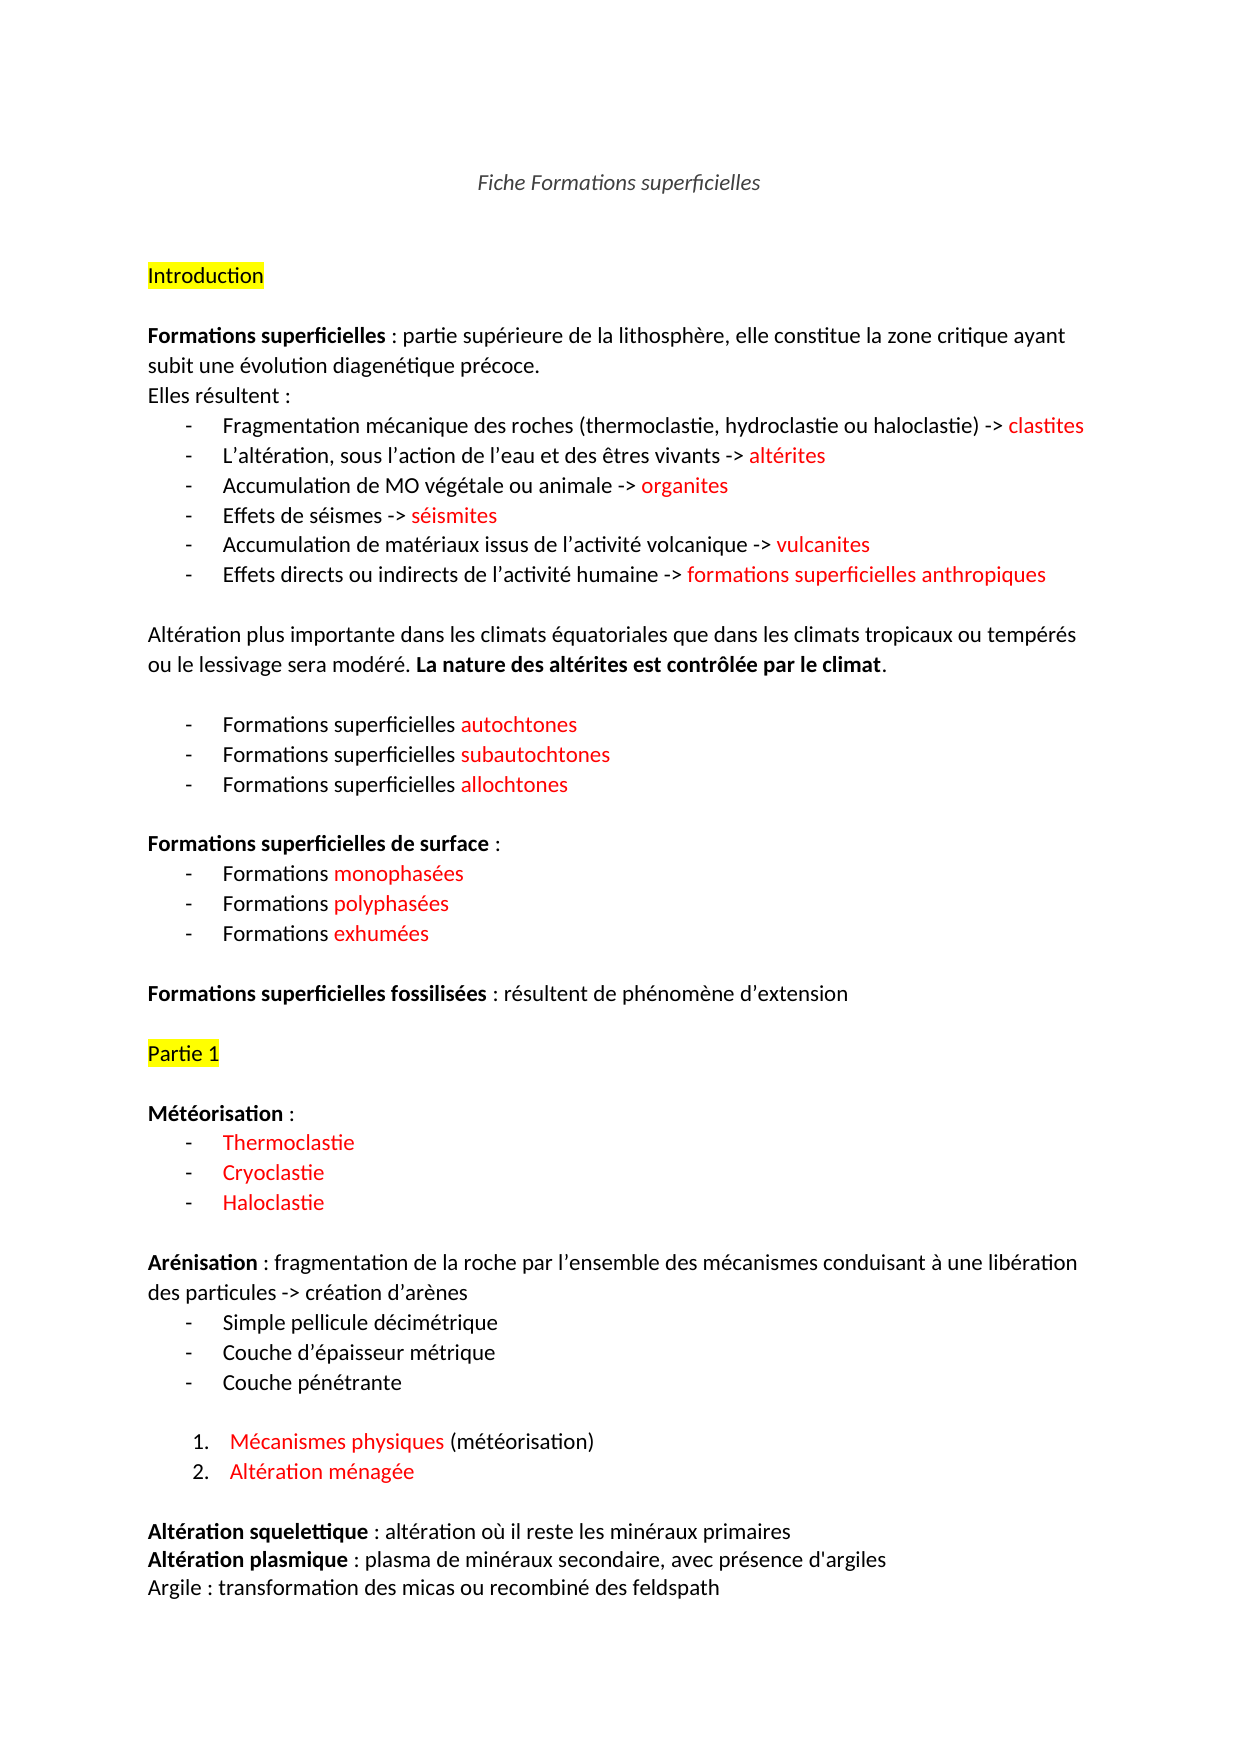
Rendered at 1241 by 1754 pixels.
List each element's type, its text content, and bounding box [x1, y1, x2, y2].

list Formations monophasées [185, 859, 1093, 887]
text Météorisation : [148, 1099, 1093, 1127]
text Altération squelettique : altération où il reste les minéraux primaires [148, 1517, 1093, 1545]
text Fiche Formations superficielles [238, 168, 1003, 196]
list Formations superficielles subautochtones [185, 740, 1093, 768]
list Formations superficielles autochtones [185, 710, 1093, 738]
list Couche pénétrante [185, 1368, 1093, 1396]
list L’altération, sous l’action de l’eau et des êtres vivants -> altérites [185, 441, 1093, 469]
list Fragmentation mécanique des roches (thermoclastie, hydroclastie ou haloclastie) -> clastites [185, 411, 1093, 439]
list Accumulation de MO végétale ou animale -> organites [185, 471, 1093, 499]
list Simple pellicule décimétrique [185, 1308, 1093, 1336]
list Formations exhumées [185, 919, 1093, 947]
list Accumulation de matériaux issus de l’activité volcanique -> vulcanites [185, 531, 1093, 559]
list Effets directs ou indirects de l’activité humaine -> formations superficielles anthropiques [185, 561, 1093, 588]
text Introduction [148, 262, 1093, 289]
text Argile : transformation des micas ou recombiné des feldspath [148, 1573, 1093, 1601]
text Formations superficielles : partie supérieure de la lithosphère, elle constitue la zone critique ayant subit une évolution diagenétique précoce. [148, 321, 1093, 379]
list Couche d’épaisseur métrique [185, 1338, 1093, 1366]
text Altération plus importante dans les climats équatoriales que dans les climats tropicaux ou tempérés ou le lessivage sera modéré. La nature des altérites est contrôlée par le climat. [148, 620, 1093, 678]
list Haloclastie [185, 1188, 1093, 1216]
text Arénisation : fragmentation de la roche par l’ensemble des mécanismes conduisant à une libération des particules -> création d’arènes [148, 1248, 1093, 1306]
text Partie 1 [148, 1039, 1093, 1067]
list Altération ménagée [192, 1457, 1093, 1485]
text Altération plasmique : plasma de minéraux secondaire, avec présence d'argiles [148, 1545, 1093, 1573]
list Effets de séismes -> séismites [185, 501, 1093, 529]
text Formations superficielles fossilisées : résultent de phénomène d’extension [148, 979, 1093, 1007]
text Formations superficielles de surface : [148, 829, 1093, 858]
list Formations polyphasées [185, 889, 1093, 917]
list Formations superficielles allochtones [185, 770, 1093, 798]
list Mécanismes physiques (météorisation) [192, 1427, 1093, 1456]
list Thermoclastie [185, 1128, 1093, 1157]
text Elles résultent : [148, 381, 1093, 409]
list Cryoclastie [185, 1158, 1093, 1186]
